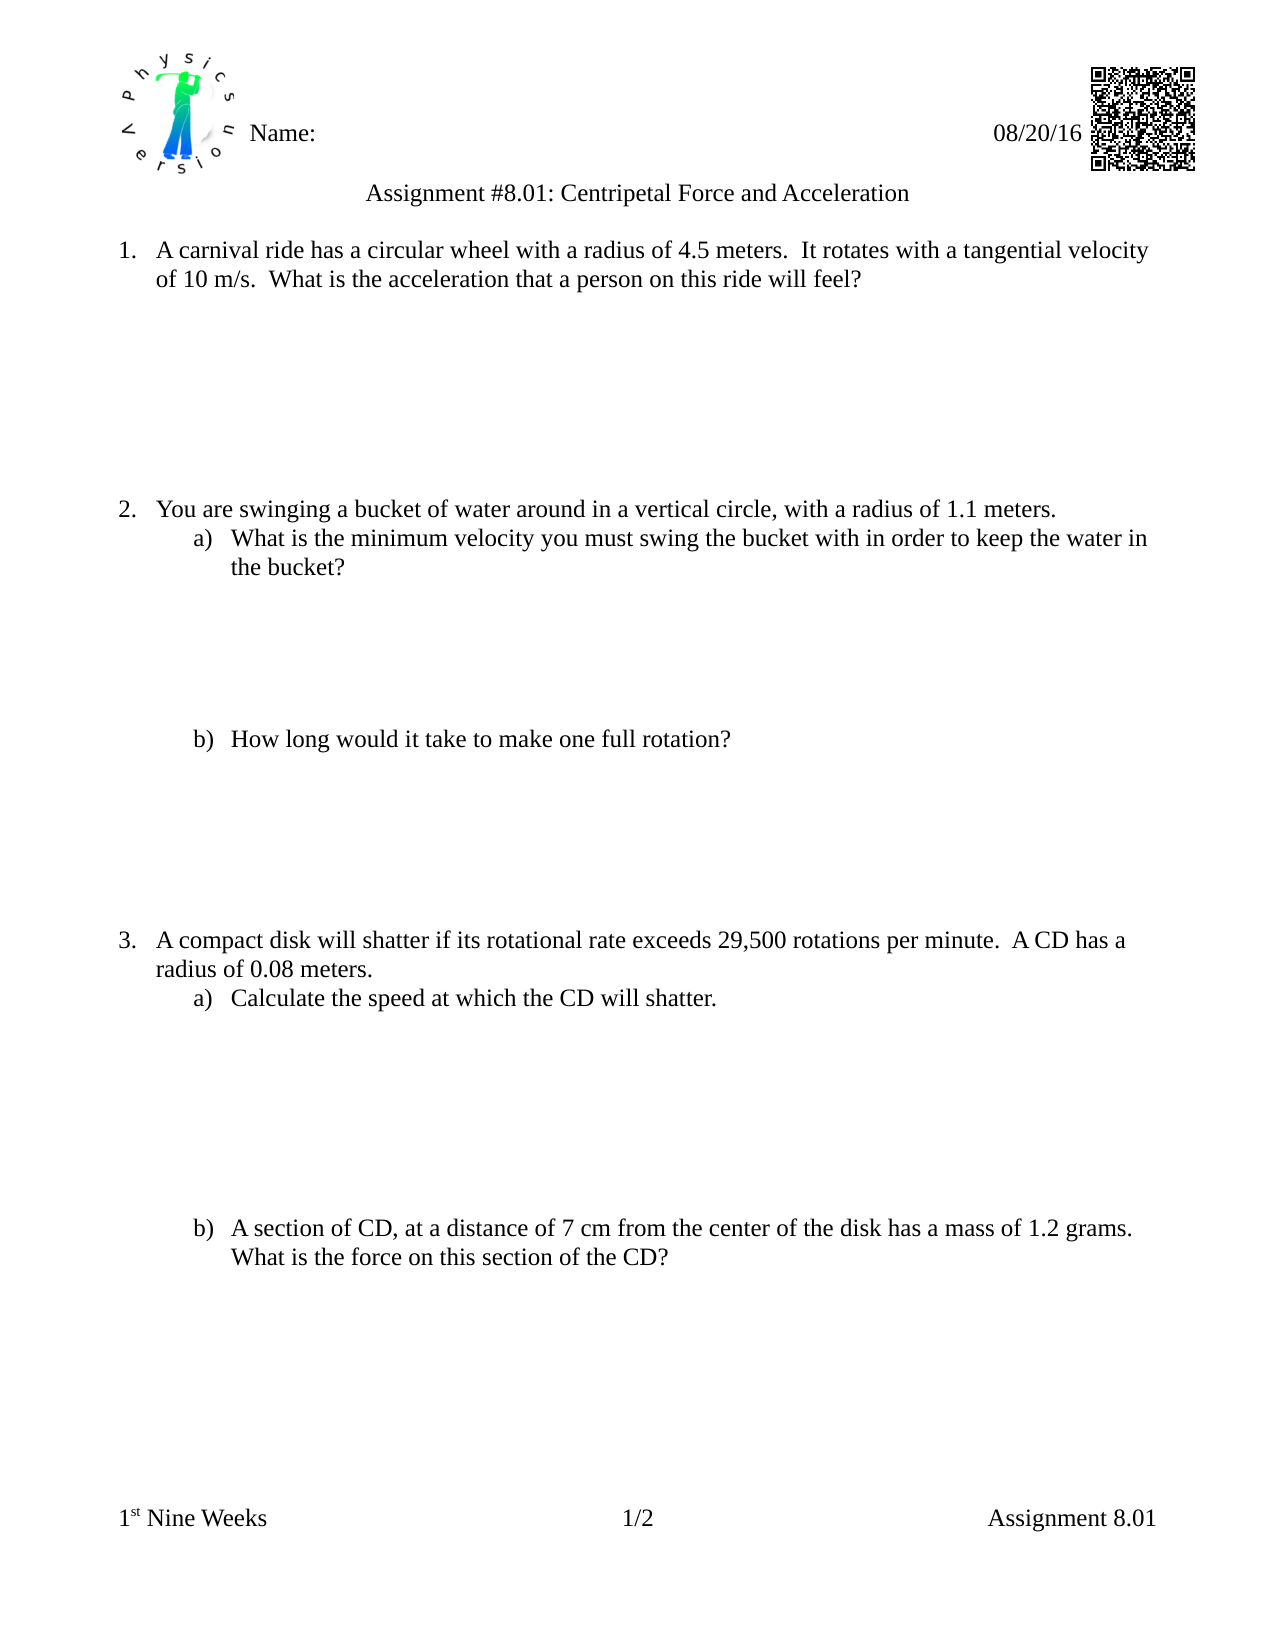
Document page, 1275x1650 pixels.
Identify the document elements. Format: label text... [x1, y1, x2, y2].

list A compact disk will shatter if its rotational rate exceeds 29,500 rotations per minute. A CD has a radius of 0.08 meters. [118, 926, 1157, 983]
list A section of CD, at a distance of 7 cm from the center of the disk has a mass of 1.2 grams. What is the force on this section of the CD? [193, 1213, 1157, 1271]
list Calculate the speed at which the CD will shatter. [193, 983, 1157, 1012]
list You are swinging a bucket of water around in a vertical circle, with a radius of 1.1 meters. [118, 494, 1157, 523]
picture [1082, 58, 1203, 179]
list What is the minimum velocity you must swing the bucket with in order to keep the water in the bucket? [193, 523, 1157, 581]
list How long would it take to make one full rotation? [193, 724, 1157, 753]
text Assignment #8.01: Centripetal Force and Acceleration [118, 176, 1157, 207]
picture [121, 53, 235, 174]
list A carnival ride has a circular wheel with a radius of 4.5 meters. It rotates with a tangential velocity of 10 m/s. What is the acceleration that a person on this ride will feel? [118, 236, 1157, 293]
